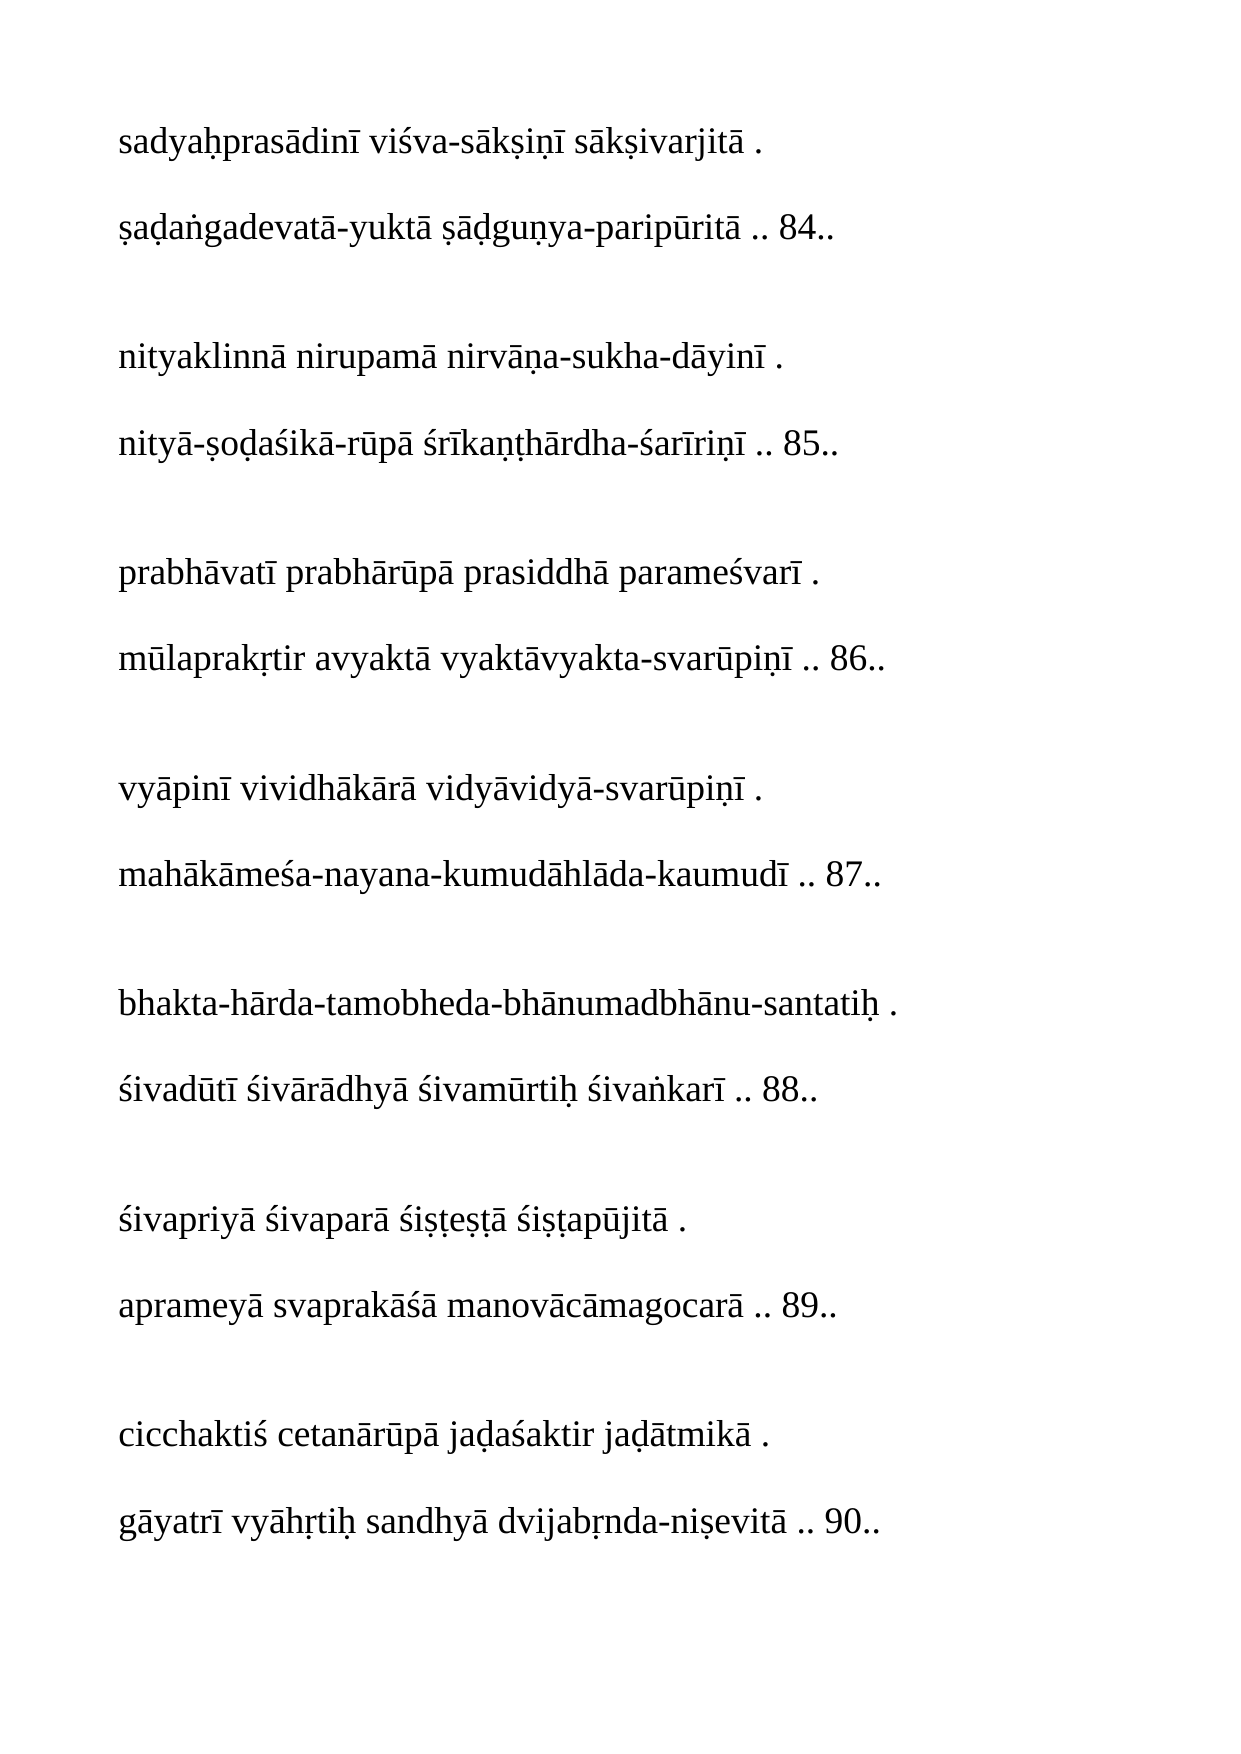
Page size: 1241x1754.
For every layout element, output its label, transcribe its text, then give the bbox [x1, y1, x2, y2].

text aprameyā svaprakāśā manovācāmagocarā .. 89.. [118, 1282, 1122, 1326]
text ṣaḍaṅgadevatā-yuktā ṣāḍguṇya-paripūritā .. 84.. [118, 204, 1122, 247]
text śivapriyā śivaparā śiṣṭeṣṭā śiṣṭapūjitā . [118, 1196, 1122, 1239]
text śivadūtī śivārādhyā śivamūrtiḥ śivaṅkarī .. 88.. [118, 1067, 1122, 1110]
text nityaklinnā nirupamā nirvāṇa-sukha-dāyinī . [118, 334, 1122, 377]
text prabhāvatī prabhārūpā prasiddhā parameśvarī . [118, 549, 1122, 592]
text mūlaprakṛtir avyaktā vyaktāvyakta-svarūpiṇī .. 86.. [118, 636, 1122, 679]
text gāyatrī vyāhṛtiḥ sandhyā dvijabṛnda-niṣevitā .. 90.. [118, 1498, 1122, 1541]
text sadyaḥprasādinī viśva-sākṣiṇī sākṣivarjitā . [118, 118, 1122, 161]
text vyāpinī vividhākārā vidyāvidyā-svarūpiṇī . [118, 765, 1122, 808]
text cicchaktiś cetanārūpā jaḍaśaktir jaḍātmikā . [118, 1412, 1122, 1455]
text nityā-ṣoḍaśikā-rūpā śrīkaṇṭhārdha-śarīriṇī .. 85.. [118, 420, 1122, 463]
text bhakta-hārda-tamobheda-bhānumadbhānu-santatiḥ . [118, 981, 1122, 1024]
text mahākāmeśa-nayana-kumudāhlāda-kaumudī .. 87.. [118, 851, 1122, 894]
